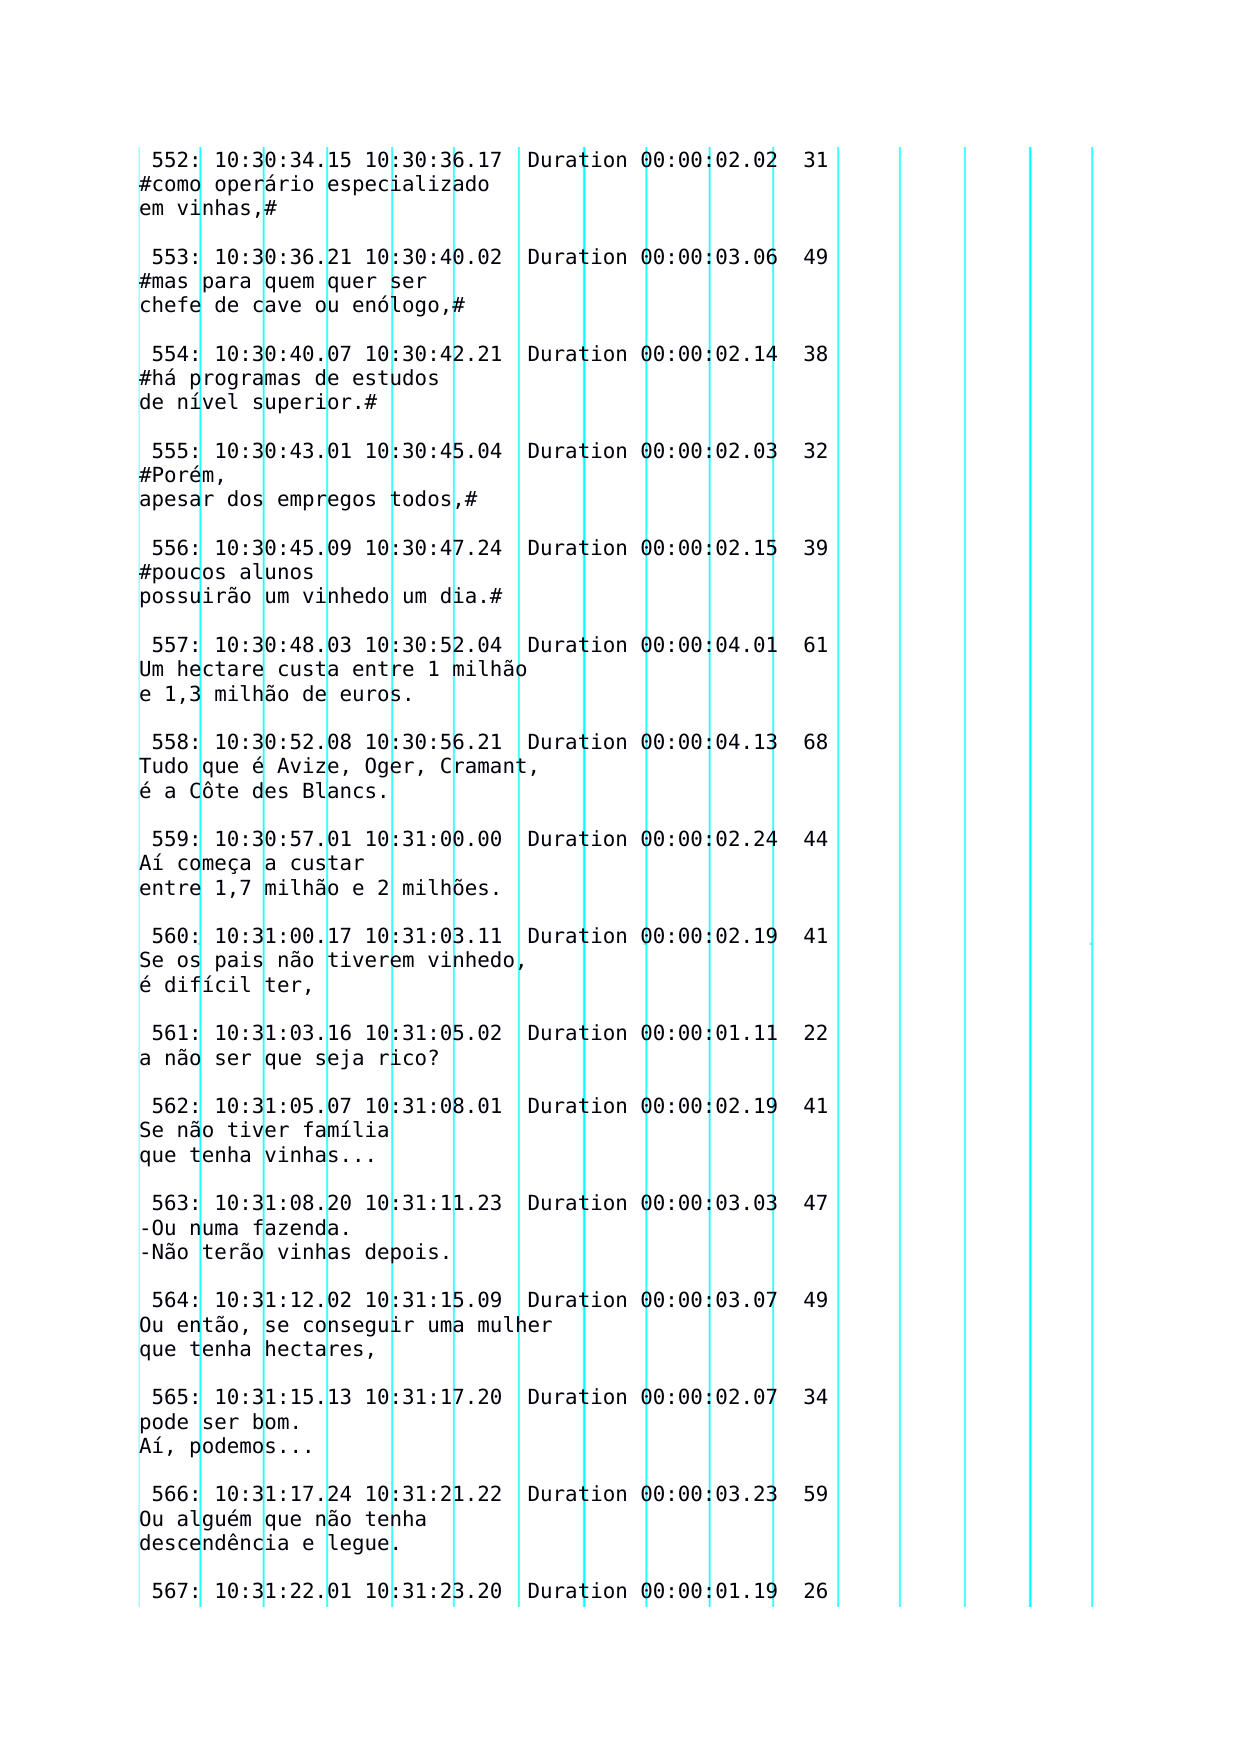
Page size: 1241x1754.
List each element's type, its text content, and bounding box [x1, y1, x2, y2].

text Um hectare custa entre 1 milhão [139, 657, 1101, 682]
text 553: 10:30:36.21 10:30:40.02 Duration 00:00:03.06 49 [139, 245, 1101, 269]
text chefe de cave ou enólogo,# [139, 293, 1101, 317]
text Ou alguém que não tenha [139, 1507, 1101, 1531]
text a não ser que seja rico? [139, 1046, 1101, 1070]
text -Ou numa fazenda. [139, 1216, 1101, 1240]
text 561: 10:31:03.16 10:31:05.02 Duration 00:00:01.11 22 [139, 1021, 1101, 1046]
text 554: 10:30:40.07 10:30:42.21 Duration 00:00:02.14 38 [139, 342, 1101, 366]
text e 1,3 milhão de euros. [139, 682, 1101, 706]
text #mas para quem quer ser [139, 269, 1101, 293]
text Se não tiver família [139, 1118, 1101, 1143]
text possuirão um vinhedo um dia.# [139, 584, 1101, 609]
text apesar dos empregos todos,# [139, 487, 1101, 512]
text -Não terão vinhas depois. [139, 1240, 1101, 1264]
text Tudo que é Avize, Oger, Cramant, [139, 754, 1101, 779]
text 566: 10:31:17.24 10:31:21.22 Duration 00:00:03.23 59 [139, 1482, 1101, 1507]
text que tenha hectares, [139, 1337, 1101, 1361]
text pode ser bom. [139, 1410, 1101, 1434]
text Ou então, se conseguir uma mulher [139, 1313, 1101, 1337]
text 567: 10:31:22.01 10:31:23.20 Duration 00:00:01.19 26 [139, 1579, 1101, 1604]
text 562: 10:31:05.07 10:31:08.01 Duration 00:00:02.19 41 [139, 1094, 1101, 1118]
text 558: 10:30:52.08 10:30:56.21 Duration 00:00:04.13 68 [139, 730, 1101, 754]
text 556: 10:30:45.09 10:30:47.24 Duration 00:00:02.15 39 [139, 536, 1101, 560]
text é a Côte des Blancs. [139, 779, 1101, 803]
text Aí, podemos... [139, 1434, 1101, 1458]
text #poucos alunos [139, 560, 1101, 584]
text #como operário especializado [139, 172, 1101, 196]
text entre 1,7 milhão e 2 milhões. [139, 876, 1101, 900]
text 555: 10:30:43.01 10:30:45.04 Duration 00:00:02.03 32 [139, 439, 1101, 463]
text 552: 10:30:34.15 10:30:36.17 Duration 00:00:02.02 31 [139, 148, 1101, 172]
text 564: 10:31:12.02 10:31:15.09 Duration 00:00:03.07 49 [139, 1288, 1101, 1313]
text Se os pais não tiverem vinhedo, [139, 948, 1101, 973]
text 565: 10:31:15.13 10:31:17.20 Duration 00:00:02.07 34 [139, 1385, 1101, 1410]
text em vinhas,# [139, 196, 1101, 220]
text 560: 10:31:00.17 10:31:03.11 Duration 00:00:02.19 41 [139, 924, 1101, 948]
text #Porém, [139, 463, 1101, 487]
text é difícil ter, [139, 973, 1101, 997]
text 557: 10:30:48.03 10:30:52.04 Duration 00:00:04.01 61 [139, 633, 1101, 657]
text #há programas de estudos [139, 366, 1101, 390]
text descendência e legue. [139, 1531, 1101, 1555]
text que tenha vinhas... [139, 1143, 1101, 1167]
picture [138, 147, 1102, 1607]
text Aí começa a custar [139, 851, 1101, 876]
text 559: 10:30:57.01 10:31:00.00 Duration 00:00:02.24 44 [139, 827, 1101, 851]
text de nível superior.# [139, 390, 1101, 414]
text 563: 10:31:08.20 10:31:11.23 Duration 00:00:03.03 47 [139, 1191, 1101, 1216]
